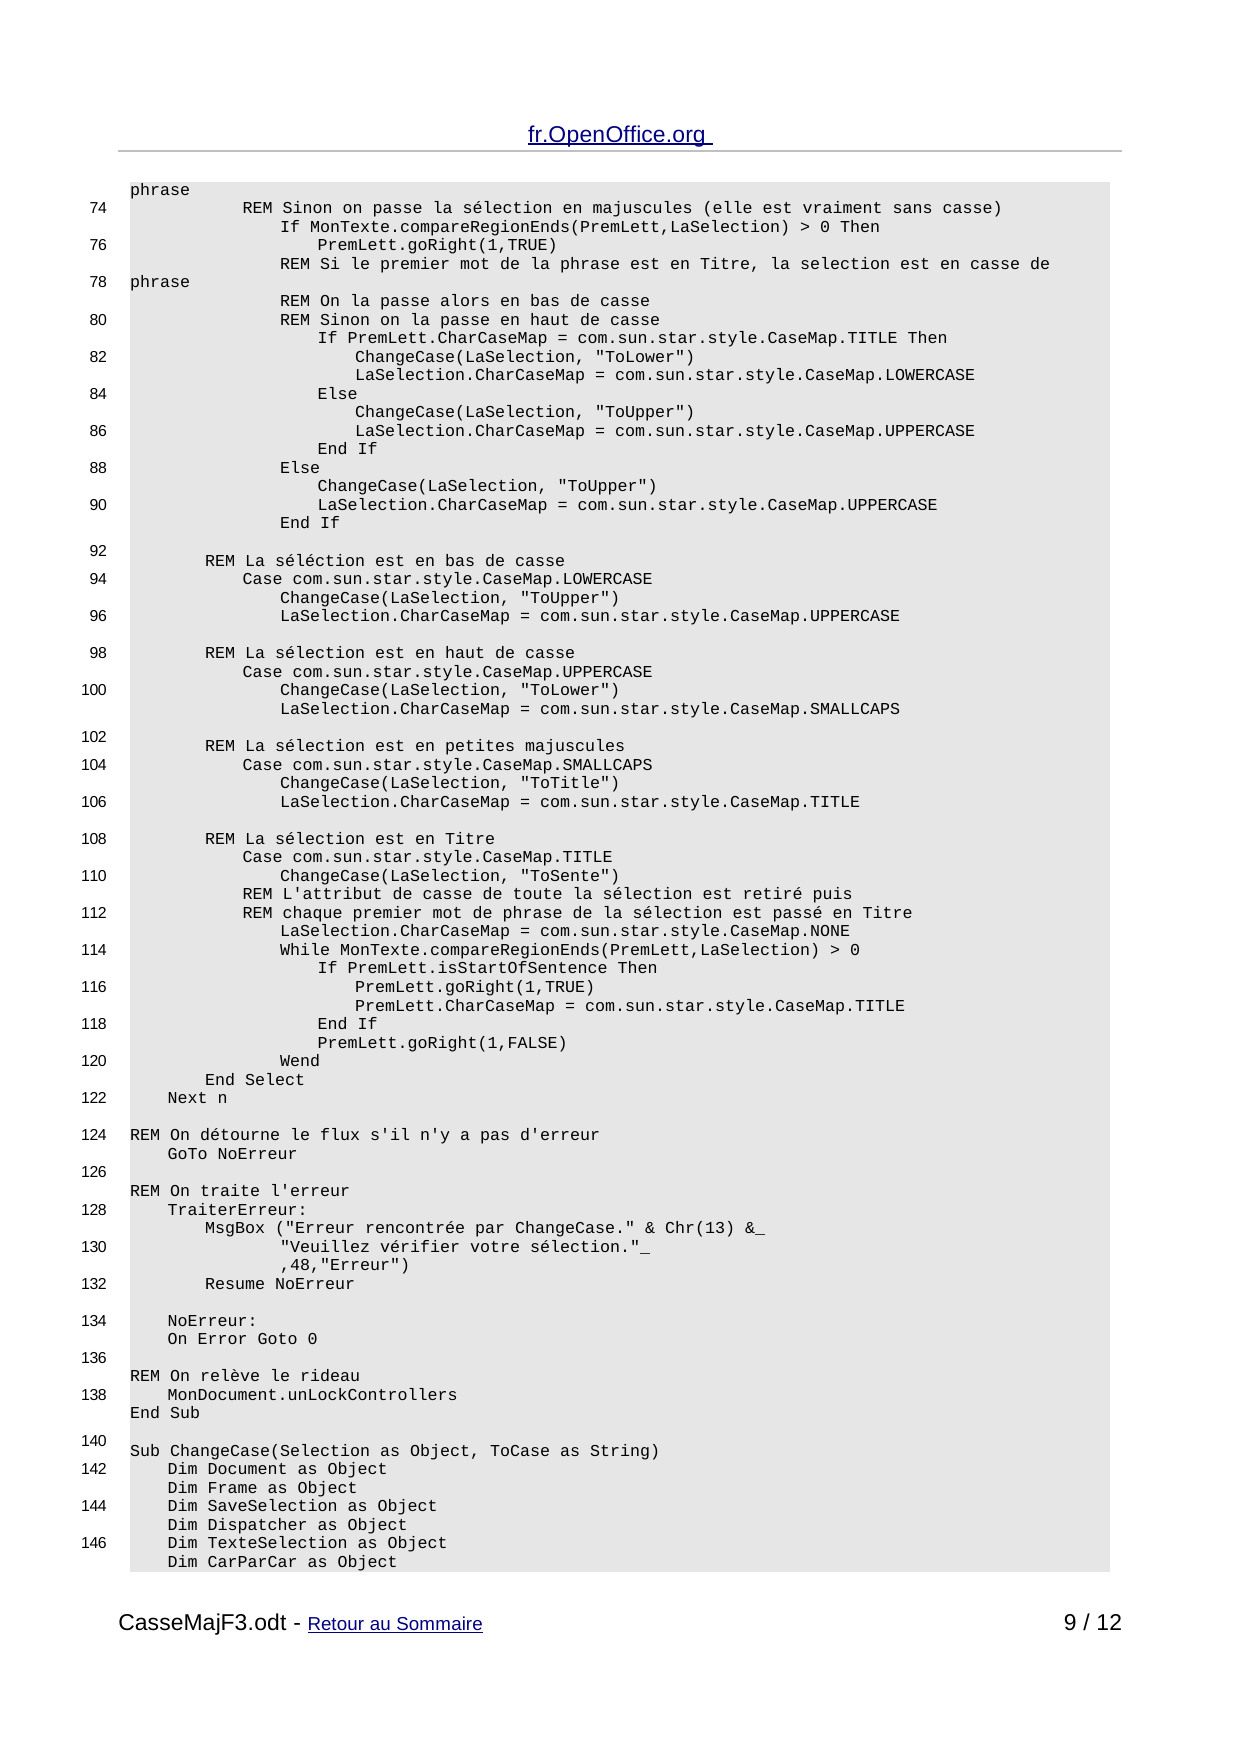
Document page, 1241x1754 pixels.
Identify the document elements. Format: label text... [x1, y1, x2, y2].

text REM On relève le rideau [130, 1368, 1110, 1387]
text ChangeCase(LaSelection, "ToUpper") [130, 404, 1110, 423]
text Dim TexteSelection as Object [130, 1535, 1110, 1554]
text On Error Goto 0 [130, 1331, 1110, 1350]
text LaSelection.CharCaseMap = com.sun.star.style.CaseMap.SMALLCAPS [130, 701, 1110, 719]
text ChangeCase(LaSelection, "ToTitle") [130, 775, 1110, 793]
text End Select [130, 1072, 1110, 1090]
text PremLett.goRight(1,FALSE) [130, 1034, 1110, 1053]
text REM La sélection est en petites majuscules [130, 738, 1110, 756]
text ,48,"Erreur") [130, 1257, 1110, 1276]
text "Veuillez vérifier votre sélection."_ [130, 1238, 1110, 1257]
text REM On la passe alors en bas de casse [130, 293, 1110, 311]
text Dim SaveSelection as Object [130, 1498, 1110, 1517]
text Wend [130, 1053, 1110, 1072]
text MonDocument.unLockControllers [130, 1387, 1110, 1405]
text Sub ChangeCase(Selection as Object, ToCase as String) [130, 1442, 1110, 1461]
text LaSelection.CharCaseMap = com.sun.star.style.CaseMap.LOWERCASE [130, 367, 1110, 386]
text REM L'attribut de casse de toute la sélection est retiré puis [130, 886, 1110, 905]
text Case com.sun.star.style.CaseMap.UPPERCASE [130, 664, 1110, 682]
text Case com.sun.star.style.CaseMap.TITLE [130, 849, 1110, 868]
text Case com.sun.star.style.CaseMap.LOWERCASE [130, 571, 1110, 589]
text ChangeCase(LaSelection, "ToUpper") [130, 478, 1110, 497]
text PremLett.goRight(1,TRUE) [130, 237, 1110, 256]
text Case com.sun.star.style.CaseMap.SMALLCAPS [130, 756, 1110, 775]
text MsgBox ("Erreur rencontrée par ChangeCase." & Chr(13) &_ [130, 1220, 1110, 1238]
text PremLett.goRight(1,TRUE) [130, 979, 1110, 997]
text ChangeCase(LaSelection, "ToLower") [130, 348, 1110, 367]
text REM Sinon on passe la sélection en majuscules (elle est vraiment sans casse) [130, 200, 1110, 219]
text Resume NoErreur [130, 1276, 1110, 1294]
text Next n [130, 1090, 1110, 1109]
text REM Si le premier mot de la phrase est en Titre, la selection est en casse de phrase [130, 256, 1110, 293]
text REM La sélection est en haut de casse [130, 645, 1110, 664]
text LaSelection.CharCaseMap = com.sun.star.style.CaseMap.UPPERCASE [130, 423, 1110, 441]
text End If [130, 441, 1110, 460]
text While MonTexte.compareRegionEnds(PremLett,LaSelection) > 0 [130, 942, 1110, 960]
text REM chaque premier mot de phrase de la sélection est passé en Titre [130, 905, 1110, 923]
text LaSelection.CharCaseMap = com.sun.star.style.CaseMap.UPPERCASE [130, 608, 1110, 627]
text If PremLett.CharCaseMap = com.sun.star.style.CaseMap.TITLE Then [130, 330, 1110, 348]
text Dim CarParCar as Object [130, 1554, 1110, 1572]
text ChangeCase(LaSelection, "ToSente") [130, 868, 1110, 886]
text TraiterErreur: [130, 1201, 1110, 1220]
text End Sub [130, 1405, 1110, 1424]
text Else [130, 386, 1110, 404]
text Dim Frame as Object [130, 1479, 1110, 1498]
text LaSelection.CharCaseMap = com.sun.star.style.CaseMap.TITLE [130, 793, 1110, 812]
text REM La séléction est en bas de casse [130, 552, 1110, 571]
text End If [130, 1016, 1110, 1034]
text Dim Document as Object [130, 1461, 1110, 1479]
text REM La sélection est en Titre [130, 831, 1110, 849]
text REM On traite l'erreur [130, 1183, 1110, 1201]
text ChangeCase(LaSelection, "ToLower") [130, 682, 1110, 701]
text LaSelection.CharCaseMap = com.sun.star.style.CaseMap.UPPERCASE [130, 497, 1110, 515]
text Else [130, 460, 1110, 478]
text NoErreur: [130, 1313, 1110, 1331]
text GoTo NoErreur [130, 1146, 1110, 1164]
text phrase [130, 182, 1110, 200]
text End If [130, 515, 1110, 534]
text Dim Dispatcher as Object [130, 1517, 1110, 1535]
text ChangeCase(LaSelection, "ToUpper") [130, 589, 1110, 608]
text PremLett.CharCaseMap = com.sun.star.style.CaseMap.TITLE [130, 997, 1110, 1016]
text If MonTexte.compareRegionEnds(PremLett,LaSelection) > 0 Then [130, 219, 1110, 237]
text REM On détourne le flux s'il n'y a pas d'erreur [130, 1127, 1110, 1146]
text If PremLett.isStartOfSentence Then [130, 960, 1110, 979]
text LaSelection.CharCaseMap = com.sun.star.style.CaseMap.NONE [130, 923, 1110, 942]
text REM Sinon on la passe en haut de casse [130, 311, 1110, 330]
